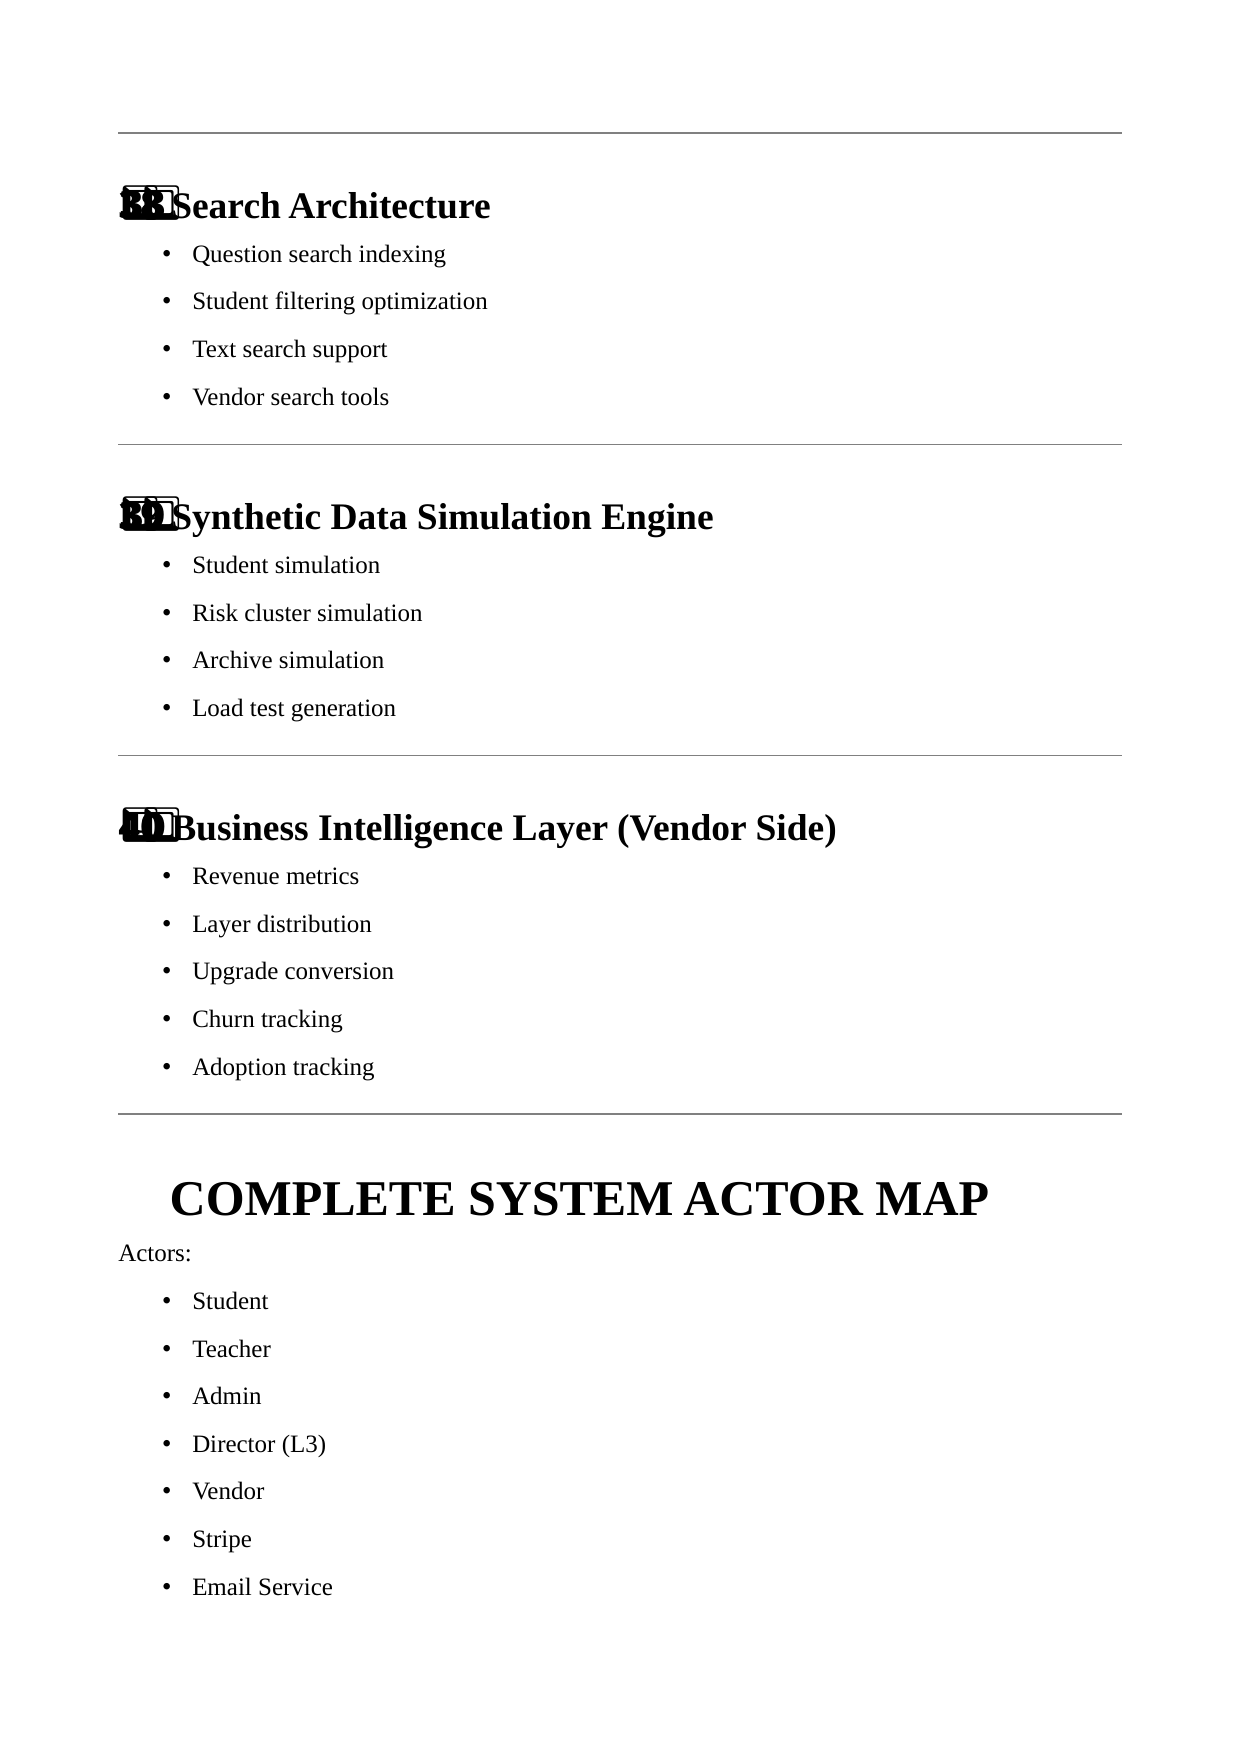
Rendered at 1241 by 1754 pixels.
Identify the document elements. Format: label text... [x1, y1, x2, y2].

list Student filtering optimization [162, 286, 1122, 315]
subtitle 3️⃣9️⃣ Synthetic Data Simulation Engine [118, 494, 1122, 537]
list Layer distribution [162, 909, 1122, 937]
list Director (L3) [162, 1429, 1122, 1458]
list Revenue metrics [162, 861, 1122, 890]
list Question search indexing [162, 239, 1122, 268]
list Email Service [162, 1572, 1122, 1600]
list Admin [162, 1381, 1122, 1410]
list Archive simulation [162, 645, 1122, 674]
list Vendor [162, 1476, 1122, 1505]
list Adoption tracking [162, 1052, 1122, 1080]
list Vendor search tools [162, 382, 1122, 410]
list Student [162, 1286, 1122, 1315]
list Risk cluster simulation [162, 598, 1122, 626]
list Churn tracking [162, 1004, 1122, 1033]
text Actors: [118, 1238, 1122, 1267]
list Text search support [162, 334, 1122, 363]
list Teacher [162, 1334, 1122, 1362]
subtitle 📌 COMPLETE SYSTEM ACTOR MAP [118, 1168, 1122, 1226]
list Student simulation [162, 550, 1122, 579]
subtitle 3️⃣8️⃣ Search Architecture [118, 183, 1122, 226]
list Stripe [162, 1524, 1122, 1553]
list Load test generation [162, 693, 1122, 722]
list Upgrade conversion [162, 956, 1122, 985]
subtitle 4️⃣0️⃣ Business Intelligence Layer (Vendor Side) [118, 806, 1122, 849]
